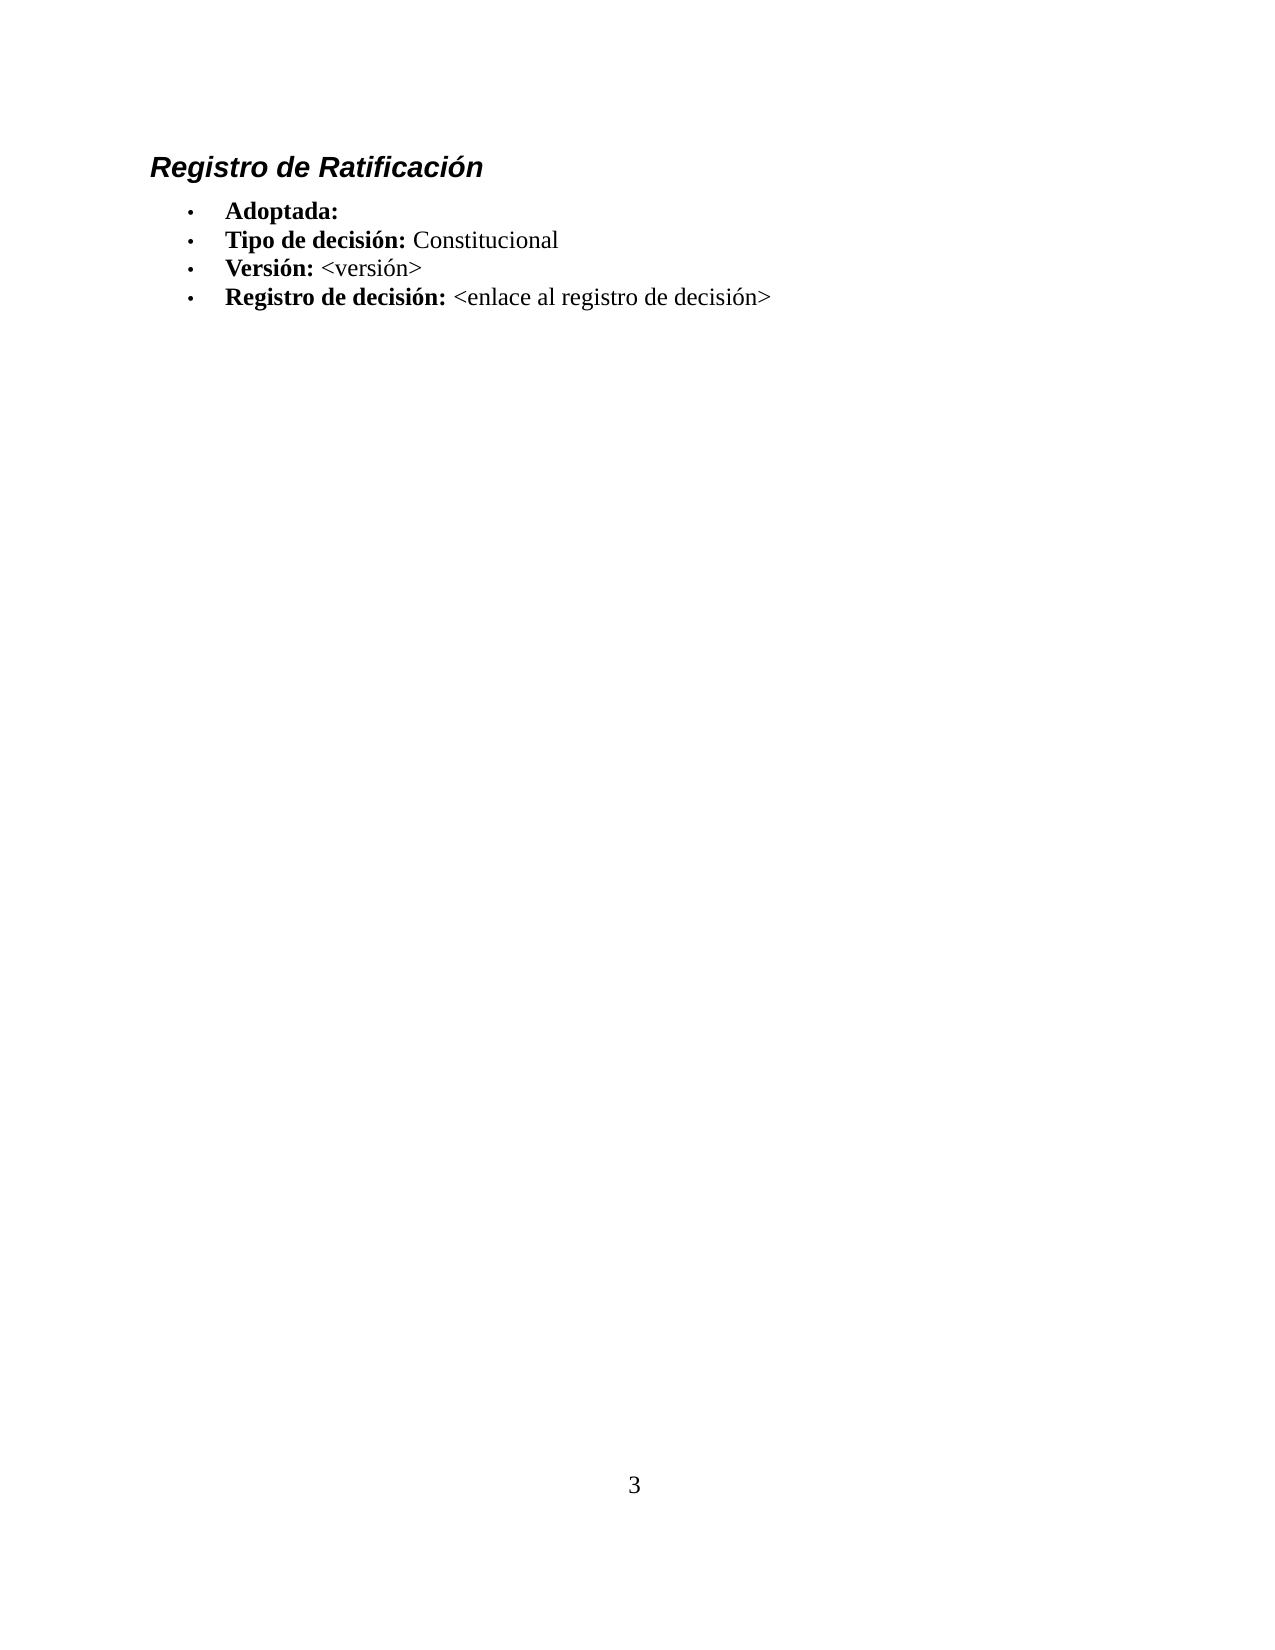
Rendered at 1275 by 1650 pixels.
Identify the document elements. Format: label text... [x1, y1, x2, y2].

list Registro de decisión: <enlace al registro de decisión> [187, 282, 1125, 311]
list Versión: <versión> [187, 253, 1125, 282]
list Adoptada: [187, 196, 1125, 225]
list Tipo de decisión: Constitucional [187, 225, 1125, 253]
subtitle Registro de Ratificación [150, 150, 1125, 183]
